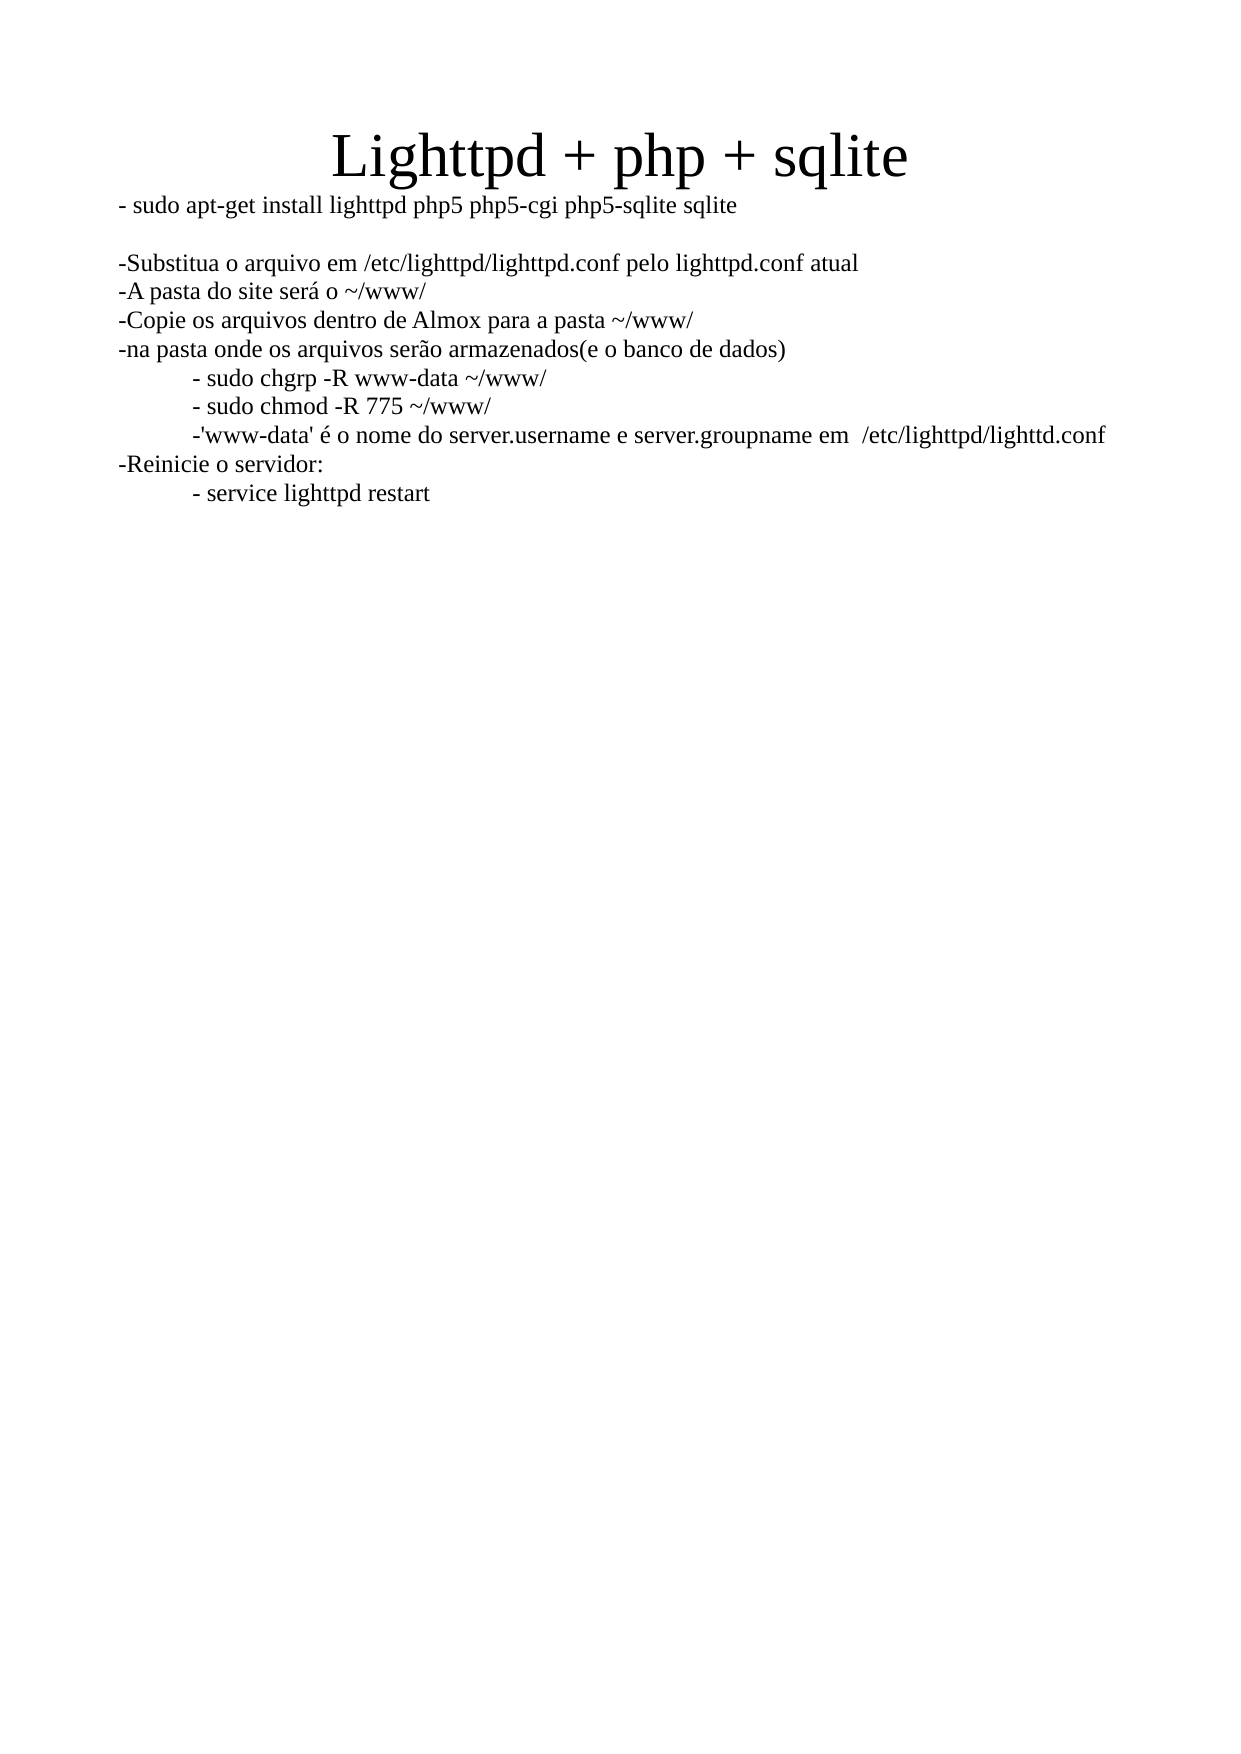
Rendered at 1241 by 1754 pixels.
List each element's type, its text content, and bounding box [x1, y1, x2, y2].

text -Reinicie o servidor: [118, 449, 1122, 478]
text -'www-data' é o nome do server.username e server.groupname em /etc/lighttpd/lighttd.conf [118, 420, 1122, 449]
text - service lighttpd restart [118, 478, 1122, 506]
text -A pasta do site será o ~/www/ [118, 276, 1122, 305]
text -Copie os arquivos dentro de Almox para a pasta ~/www/ [118, 305, 1122, 334]
text -na pasta onde os arquivos serão armazenados(e o banco de dados) [118, 334, 1122, 363]
text Lighttpd + php + sqlite [118, 118, 1122, 190]
text - sudo chmod -R 775 ~/www/ [118, 391, 1122, 420]
text - sudo chgrp -R www-data ~/www/ [118, 363, 1122, 391]
text -Substitua o arquivo em /etc/lighttpd/lighttpd.conf pelo lighttpd.conf atual [118, 248, 1122, 276]
text - sudo apt-get install lighttpd php5 php5-cgi php5-sqlite sqlite [118, 190, 1122, 219]
